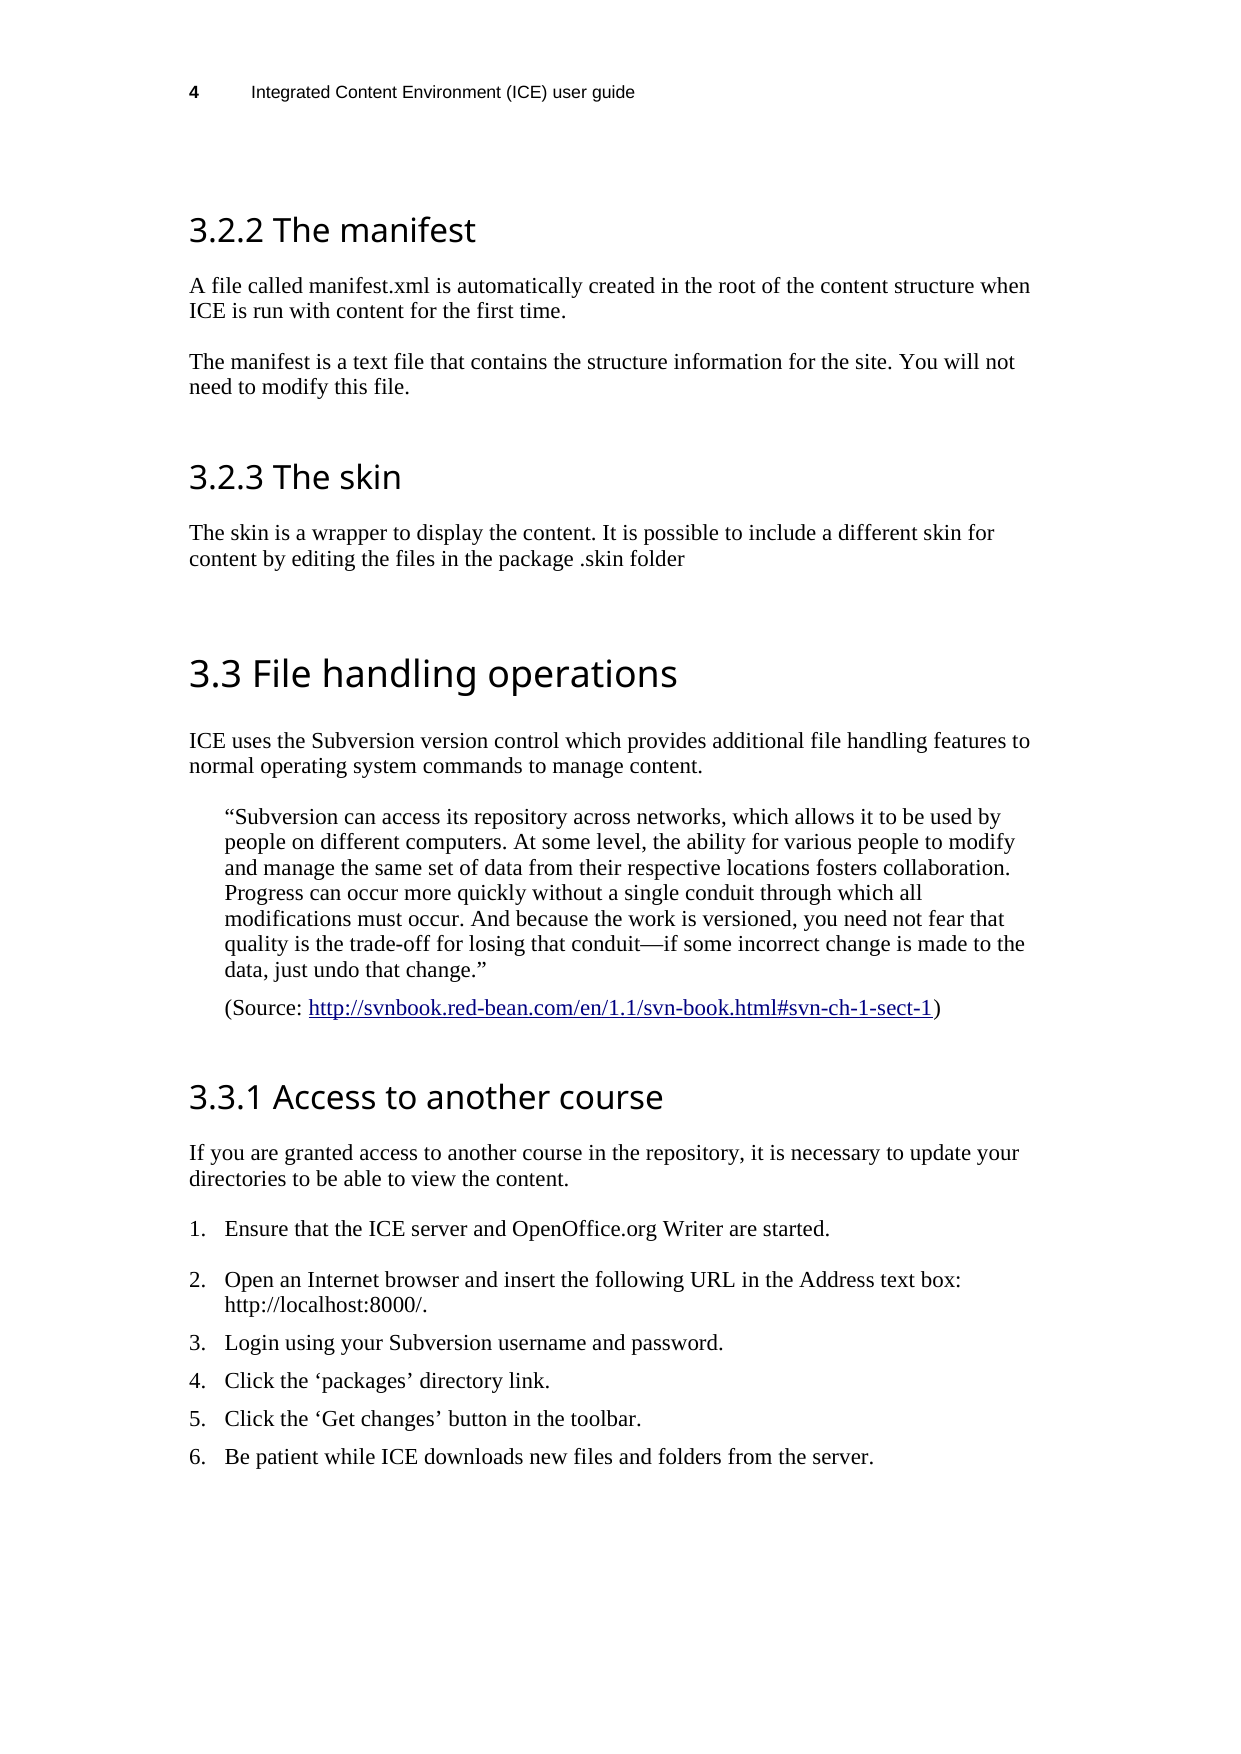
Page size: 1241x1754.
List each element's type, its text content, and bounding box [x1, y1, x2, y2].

text A file called manifest.xml is automatically created in the root of the content structure when ICE is run with content for the first time. [189, 273, 1051, 324]
text 3.2.3 The skin [189, 454, 1051, 499]
list Click the ‘Get changes’ button in the toolbar. [189, 1406, 1051, 1431]
text 3.3.1 Access to another course [189, 1074, 1051, 1119]
text “Subversion can access its repository across networks, which allows it to be used by people on different computers. At some level, the ability for various people to modify and manage the same set of data from their respective locations fosters collaboration. Progress can occur more quickly without a single conduit through which all modifications must occur. And because the work is versioned, you need not fear that quality is the trade-off for losing that conduit—if some incorrect change is made to the data, just undo that change.” [224, 803, 1051, 982]
list Login using your Subversion username and password. [189, 1330, 1051, 1355]
text (Source: http://svnbook.red-bean.com/en/1.1/svn-book.html#svn-ch-1-sect-1) [224, 994, 1051, 1020]
text The manifest is a text file that contains the structure information for the site. You will not need to modify this file. [189, 349, 1051, 400]
text If you are granted access to another course in the repository, it is necessary to update your directories to be able to view the content. [189, 1140, 1051, 1191]
text The skin is a wrapper to display the content. It is possible to include a different skin for content by editing the files in the package .skin folder [189, 520, 1051, 571]
text 3.3 File handling operations [189, 648, 1051, 699]
text 3.2.2 The manifest [189, 207, 1051, 252]
list Ensure that the ICE server and OpenOffice.org Writer are started. [189, 1216, 1051, 1242]
list Be patient while ICE downloads new files and folders from the server. [189, 1444, 1051, 1469]
list Open an Internet browser and insert the following URL in the Address text box: http://localhost:8000/. [189, 1266, 1051, 1317]
list Click the ‘packages’ directory link. [189, 1368, 1051, 1393]
text ICE uses the Subversion version control which provides additional file handling features to normal operating system commands to manage content. [189, 728, 1051, 779]
